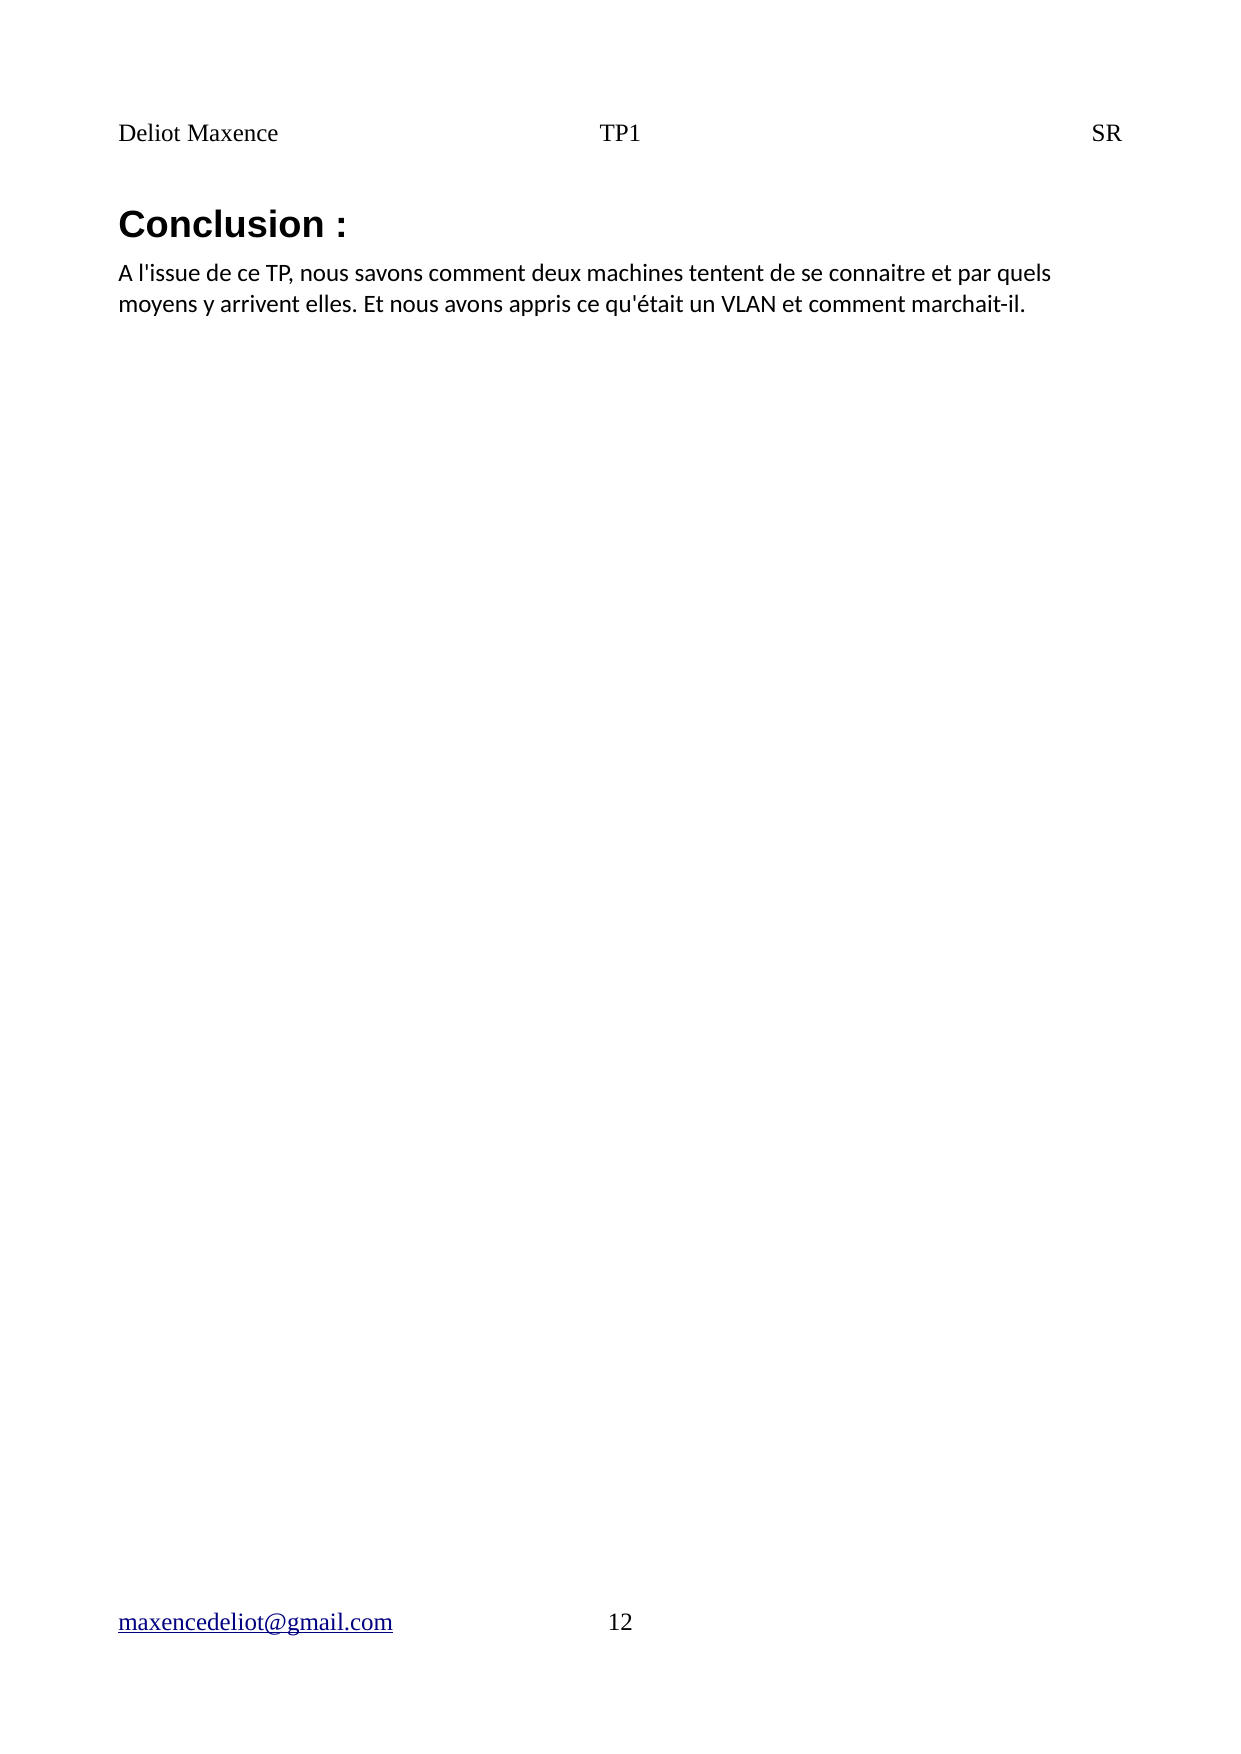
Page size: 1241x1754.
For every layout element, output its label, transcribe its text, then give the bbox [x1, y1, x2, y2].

subtitle Conclusion : [118, 201, 1122, 245]
text A l'issue de ce TP, nous savons comment deux machines tentent de se connaitre et par quels moyens y arrivent elles. Et nous avons appris ce qu'était un VLAN et comment marchait-il. [118, 257, 1122, 318]
